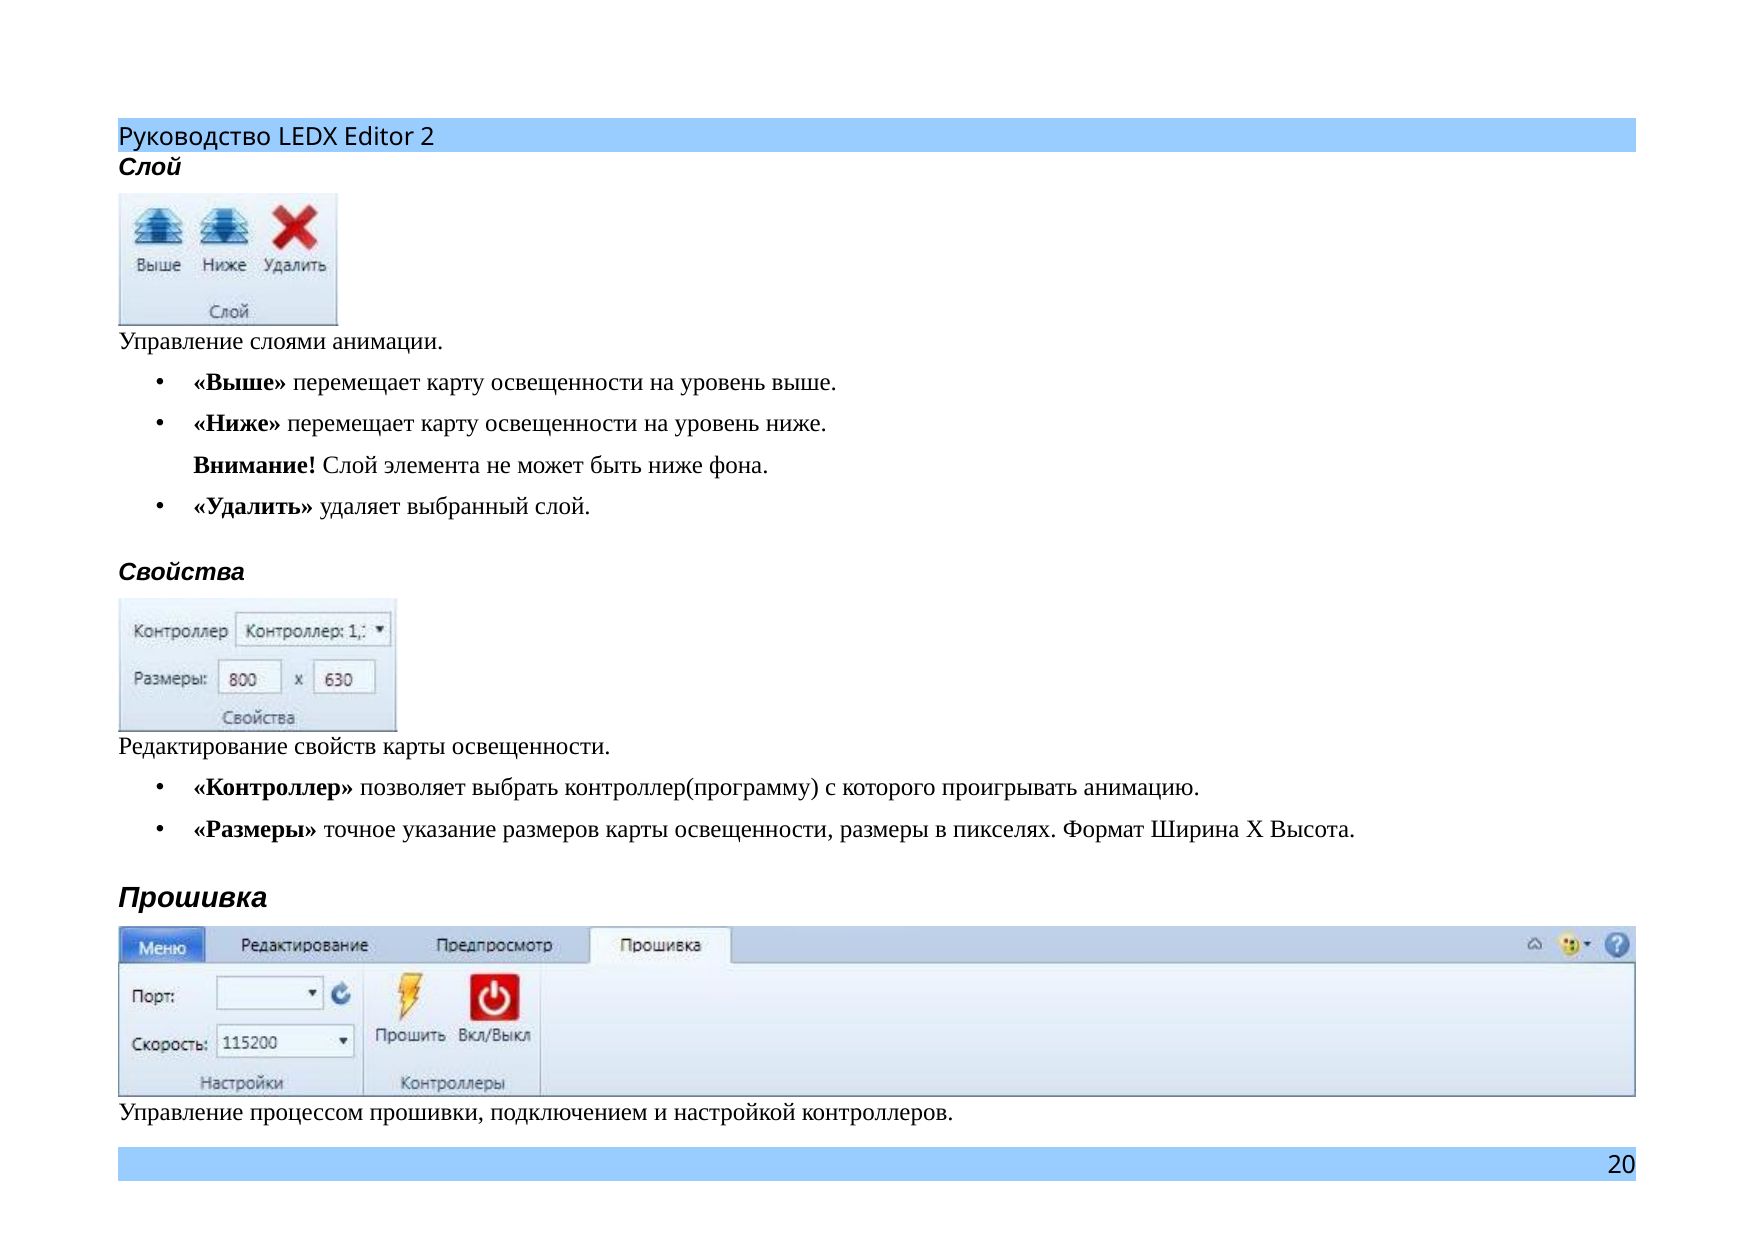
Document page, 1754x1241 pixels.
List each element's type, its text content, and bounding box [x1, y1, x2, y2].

subtitle Слой [118, 152, 1636, 181]
list «Выше» перемещает карту освещенности на уровень выше. [156, 367, 1636, 396]
picture [118, 598, 398, 732]
picture [118, 193, 339, 326]
subtitle Свойства [118, 557, 1636, 586]
list «Удалить» удаляет выбранный слой. [156, 491, 1636, 520]
text Управление слоями анимации. [118, 193, 1636, 355]
text Управление процессом прошивки, подключением и настройкой контроллеров. [118, 1097, 1636, 1126]
picture [118, 926, 1636, 1097]
list Внимание! Слой элемента не может быть ниже фона. [156, 450, 1636, 478]
subtitle Прошивка [118, 880, 1636, 913]
text Редактирование свойств карты освещенности. [118, 598, 1636, 760]
list «Ниже» перемещает карту освещенности на уровень ниже. [156, 408, 1636, 437]
list «Размеры» точное указание размеров карты освещенности, размеры в пикселях. Формат Ширина Х Высота. [156, 814, 1636, 842]
list «Контроллер» позволяет выбрать контроллер(программу) с которого проигрывать анимацию. [156, 772, 1636, 801]
